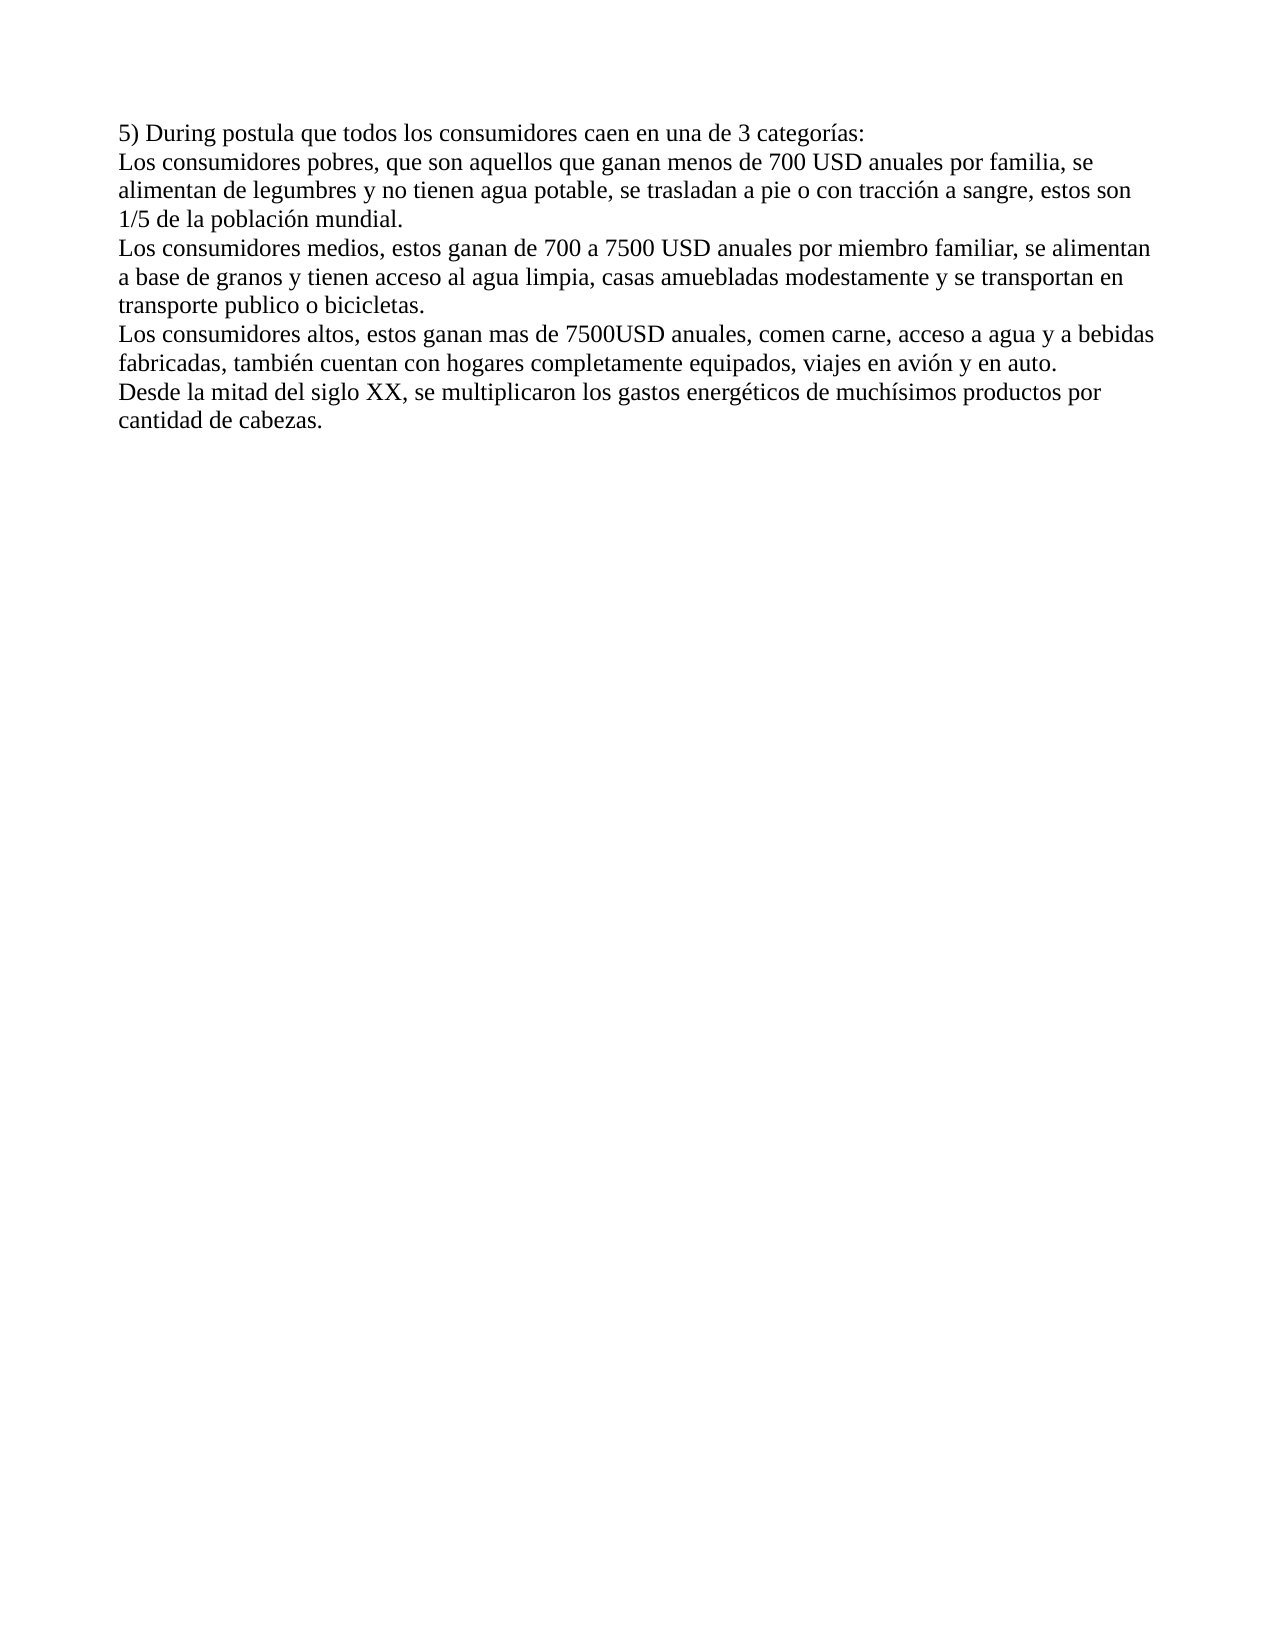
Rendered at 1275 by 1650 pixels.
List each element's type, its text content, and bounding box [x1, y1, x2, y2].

text Los consumidores medios, estos ganan de 700 a 7500 USD anuales por miembro familiar, se alimentan a base de granos y tienen acceso al agua limpia, casas amuebladas modestamente y se transportan en transporte publico o bicicletas. [118, 233, 1157, 319]
text Los consumidores pobres, que son aquellos que ganan menos de 700 USD anuales por familia, se alimentan de legumbres y no tienen agua potable, se trasladan a pie o con tracción a sangre, estos son 1/5 de la población mundial. [118, 147, 1157, 233]
text 5) During postula que todos los consumidores caen en una de 3 categorías: [118, 118, 1157, 147]
text Desde la mitad del siglo XX, se multiplicaron los gastos energéticos de muchísimos productos por cantidad de cabezas. [118, 377, 1157, 434]
text Los consumidores altos, estos ganan mas de 7500USD anuales, comen carne, acceso a agua y a bebidas fabricadas, también cuentan con hogares completamente equipados, viajes en avión y en auto. [118, 319, 1157, 377]
